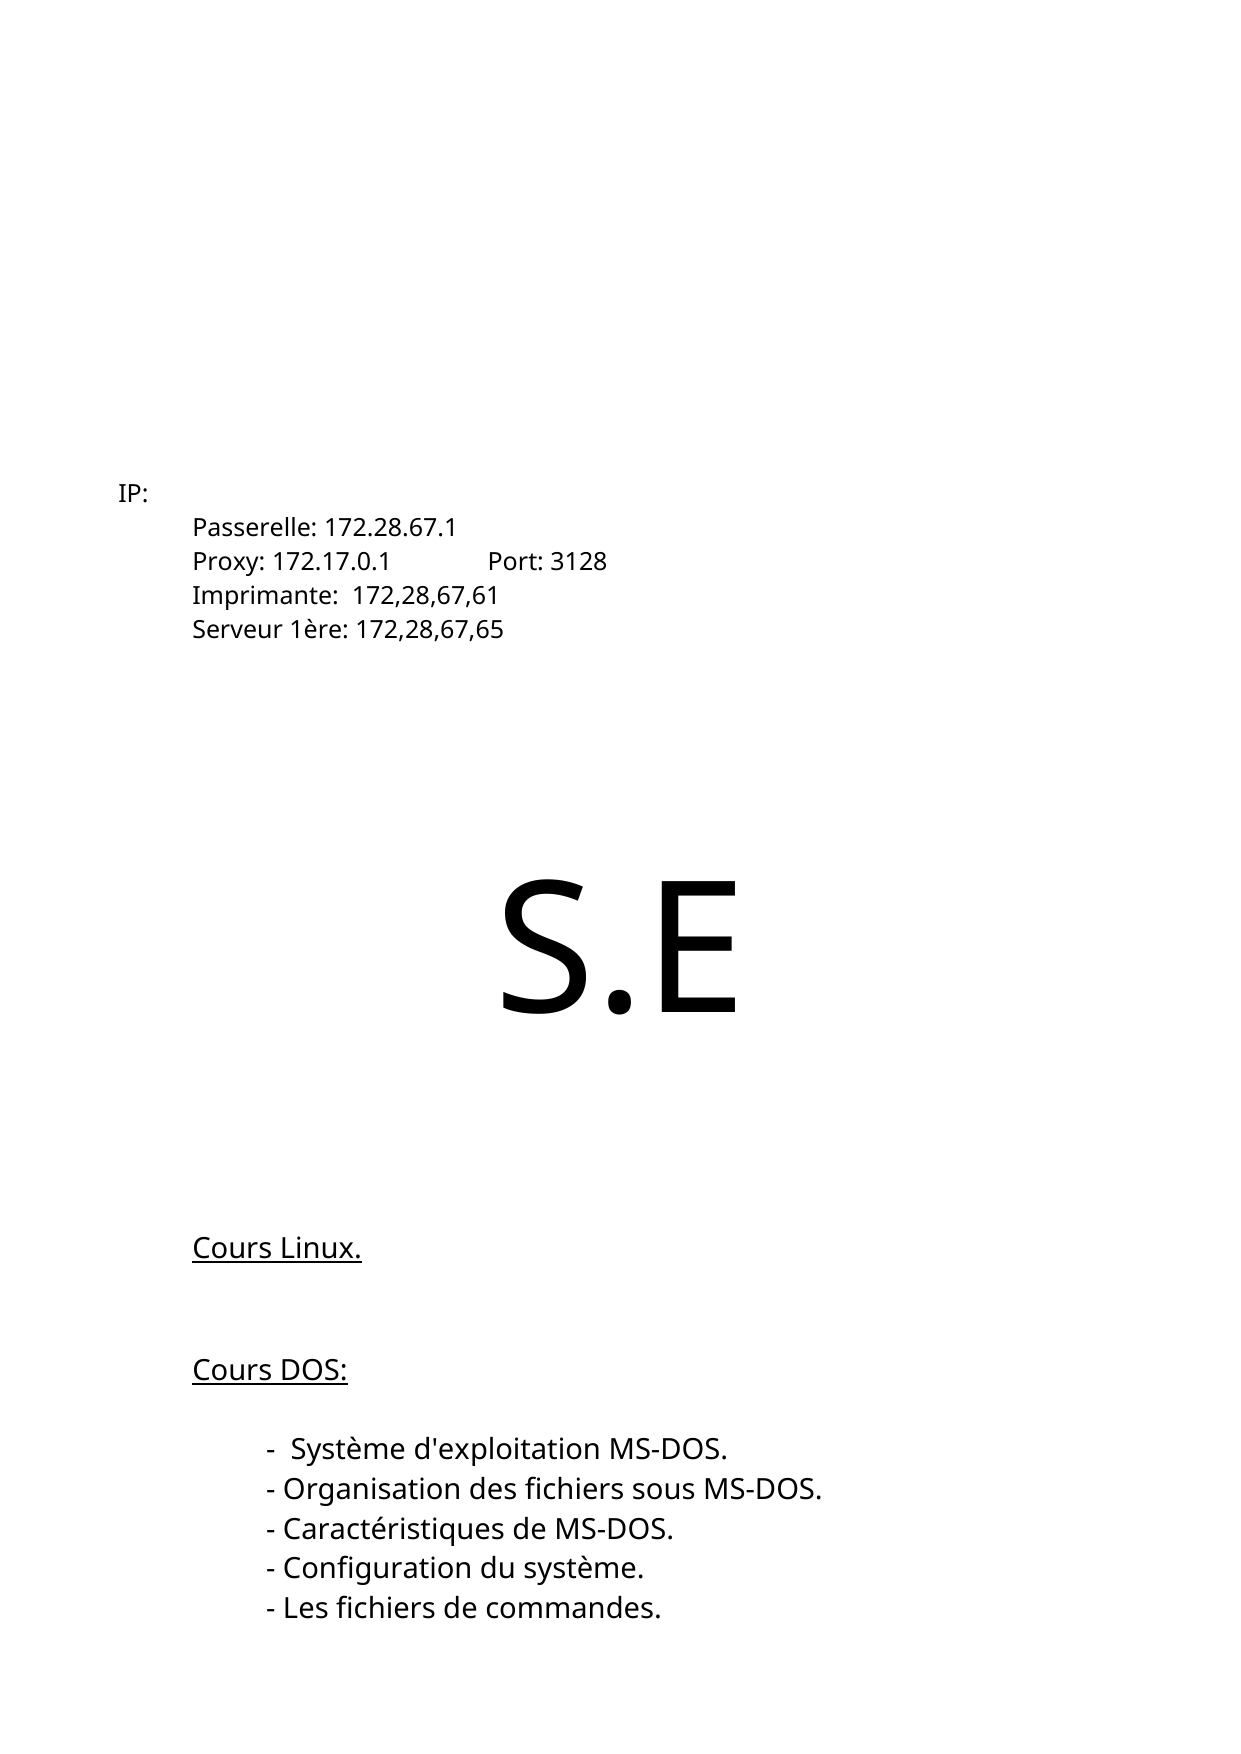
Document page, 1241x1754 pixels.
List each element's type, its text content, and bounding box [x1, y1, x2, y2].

text - Caractéristiques de MS-DOS. [118, 1508, 1122, 1548]
text - Configuration du système. [118, 1548, 1122, 1587]
text S.E [118, 816, 1122, 1066]
text Imprimante: 172,28,67,61 [118, 578, 1122, 612]
text - Les fichiers de commandes. [118, 1587, 1122, 1627]
text IP: [118, 475, 1122, 509]
text Passerelle: 172.28.67.1 [118, 509, 1122, 543]
text Cours DOS: [118, 1349, 1122, 1389]
text - Organisation des fichiers sous MS-DOS. [118, 1468, 1122, 1508]
text Serveur 1ère: 172,28,67,65 [118, 612, 1122, 646]
text - Système d'exploitation MS-DOS. [118, 1429, 1122, 1468]
text Proxy: 172.17.0.1 Port: 3128 [118, 543, 1122, 578]
text Cours Linux. [118, 1219, 1122, 1270]
